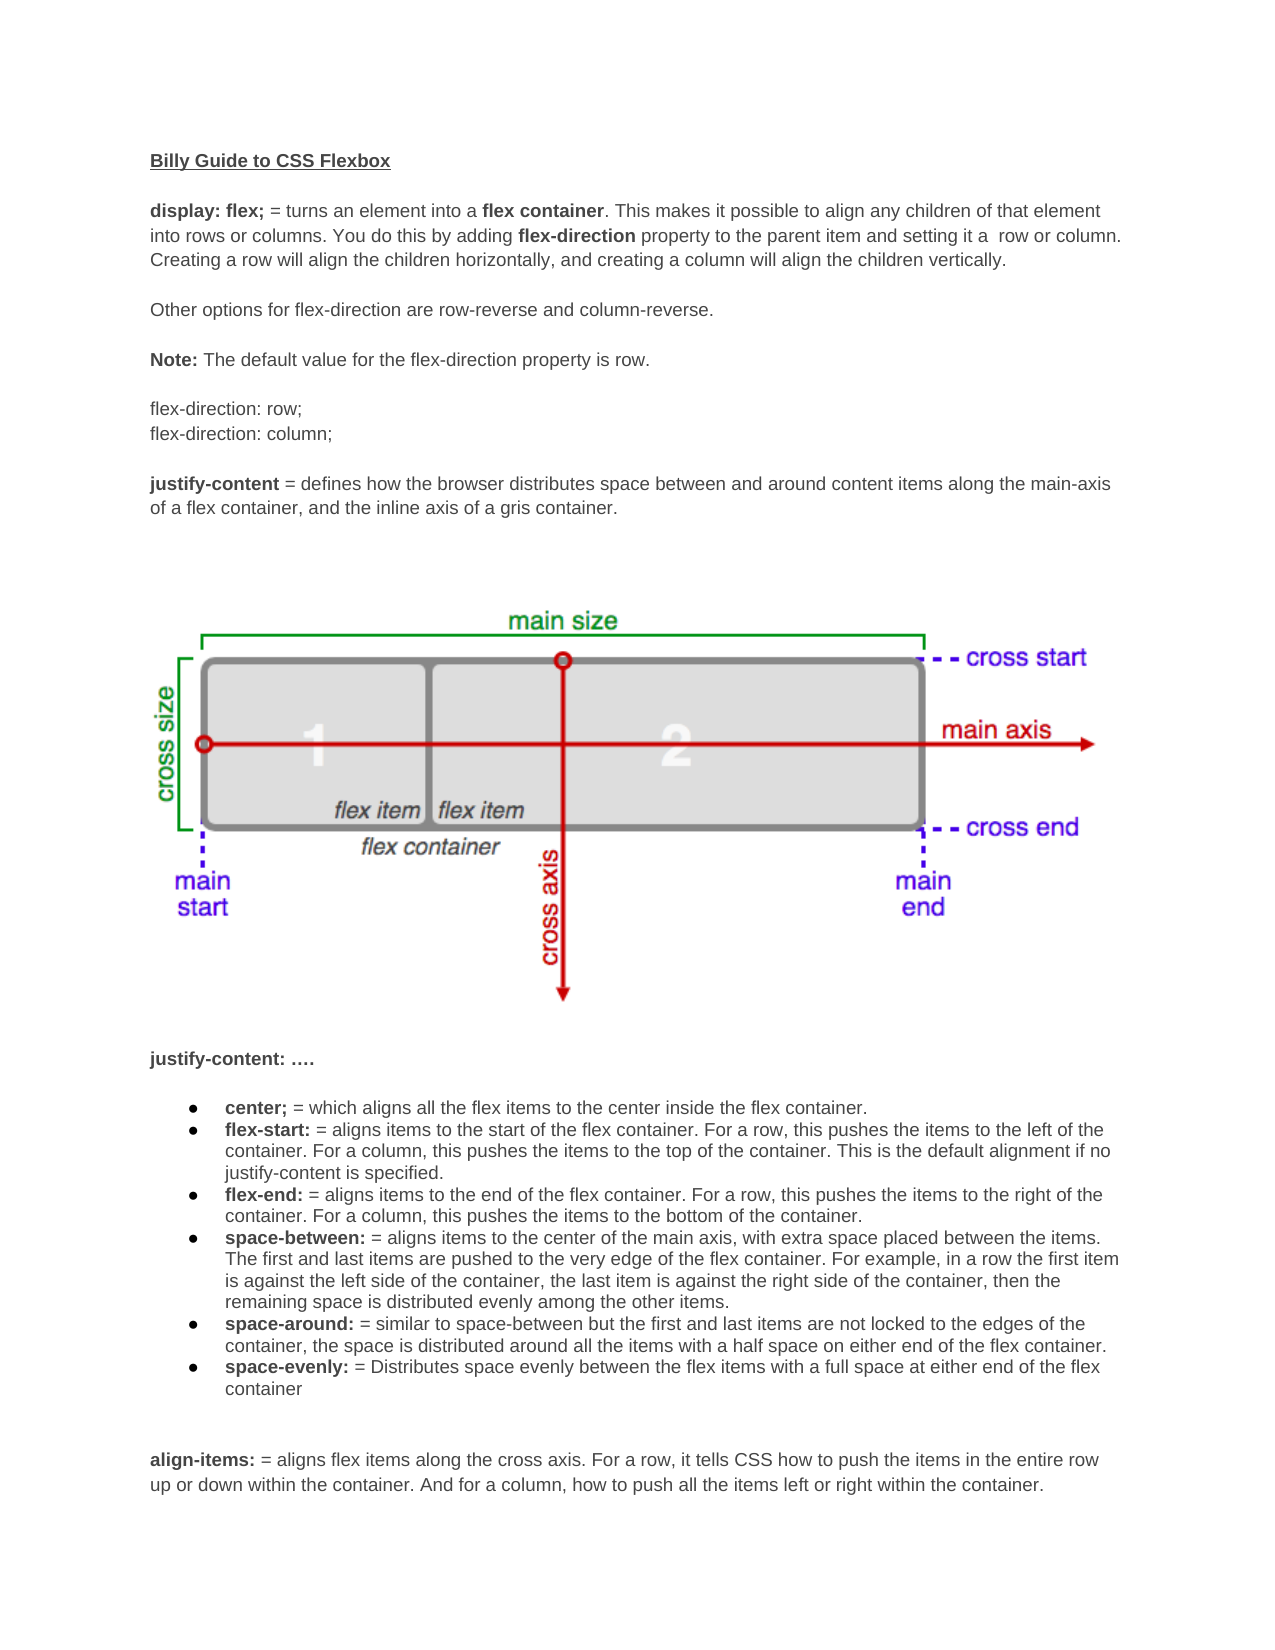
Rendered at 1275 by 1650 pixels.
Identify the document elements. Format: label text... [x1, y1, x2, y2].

list flex-end: = aligns items to the end of the flex container. For a row, this pushes the items to the right of the container. For a column, this pushes the items to the bottom of the container. [187, 1183, 1125, 1227]
text flex-direction: row; [150, 398, 1125, 419]
list flex-start: = aligns items to the start of the flex container. For a row, this pushes the items to the left of the container. For a column, this pushes the items to the top of the container. This is the default alignment if no justify-content is specified. [187, 1119, 1125, 1183]
list space-evenly: = Distributes space evenly between the flex items with a full space at either end of the flex container [187, 1356, 1125, 1399]
text justify-content: …. [150, 1047, 1125, 1069]
text Other options for flex-direction are row-reverse and column-reverse. [150, 299, 1125, 320]
text flex-direction: column; [150, 423, 1125, 444]
list space-around: = similar to space-between but the first and last items are not locked to the edges of the container, the space is distributed around all the items with a half space on either end of the flex container. [187, 1313, 1125, 1356]
text justify-content = defines how the browser distributes space between and around content items along the main-axis of a flex container, and the inline axis of a gris container. [150, 472, 1125, 519]
text Note: The default value for the flex-direction property is row. [150, 348, 1125, 370]
picture [150, 605, 1125, 1035]
list space-between: = aligns items to the center of the main axis, with extra space placed between the items. The first and last items are pushed to the very edge of the flex container. For example, in a row the first item is against the left side of the container, the last item is against the right side of the container, then the remaining space is distributed evenly among the other items. [187, 1227, 1125, 1313]
text align-items: = aligns flex items along the cross axis. For a row, it tells CSS how to push the items in the entire row up or down within the container. And for a column, how to push all the items left or right within the container. [150, 1449, 1125, 1495]
text Billy Guide to CSS Flexbox [150, 150, 1125, 172]
text display: flex; = turns an element into a flex container. This makes it possible to align any children of that element into rows or columns. You do this by adding flex-direction property to the parent item and setting it a row or column. Creating a row will align the children horizontally, and creating a column will align the children vertically. [150, 199, 1125, 271]
list center; = which aligns all the flex items to the center inside the flex container. [187, 1097, 1125, 1119]
